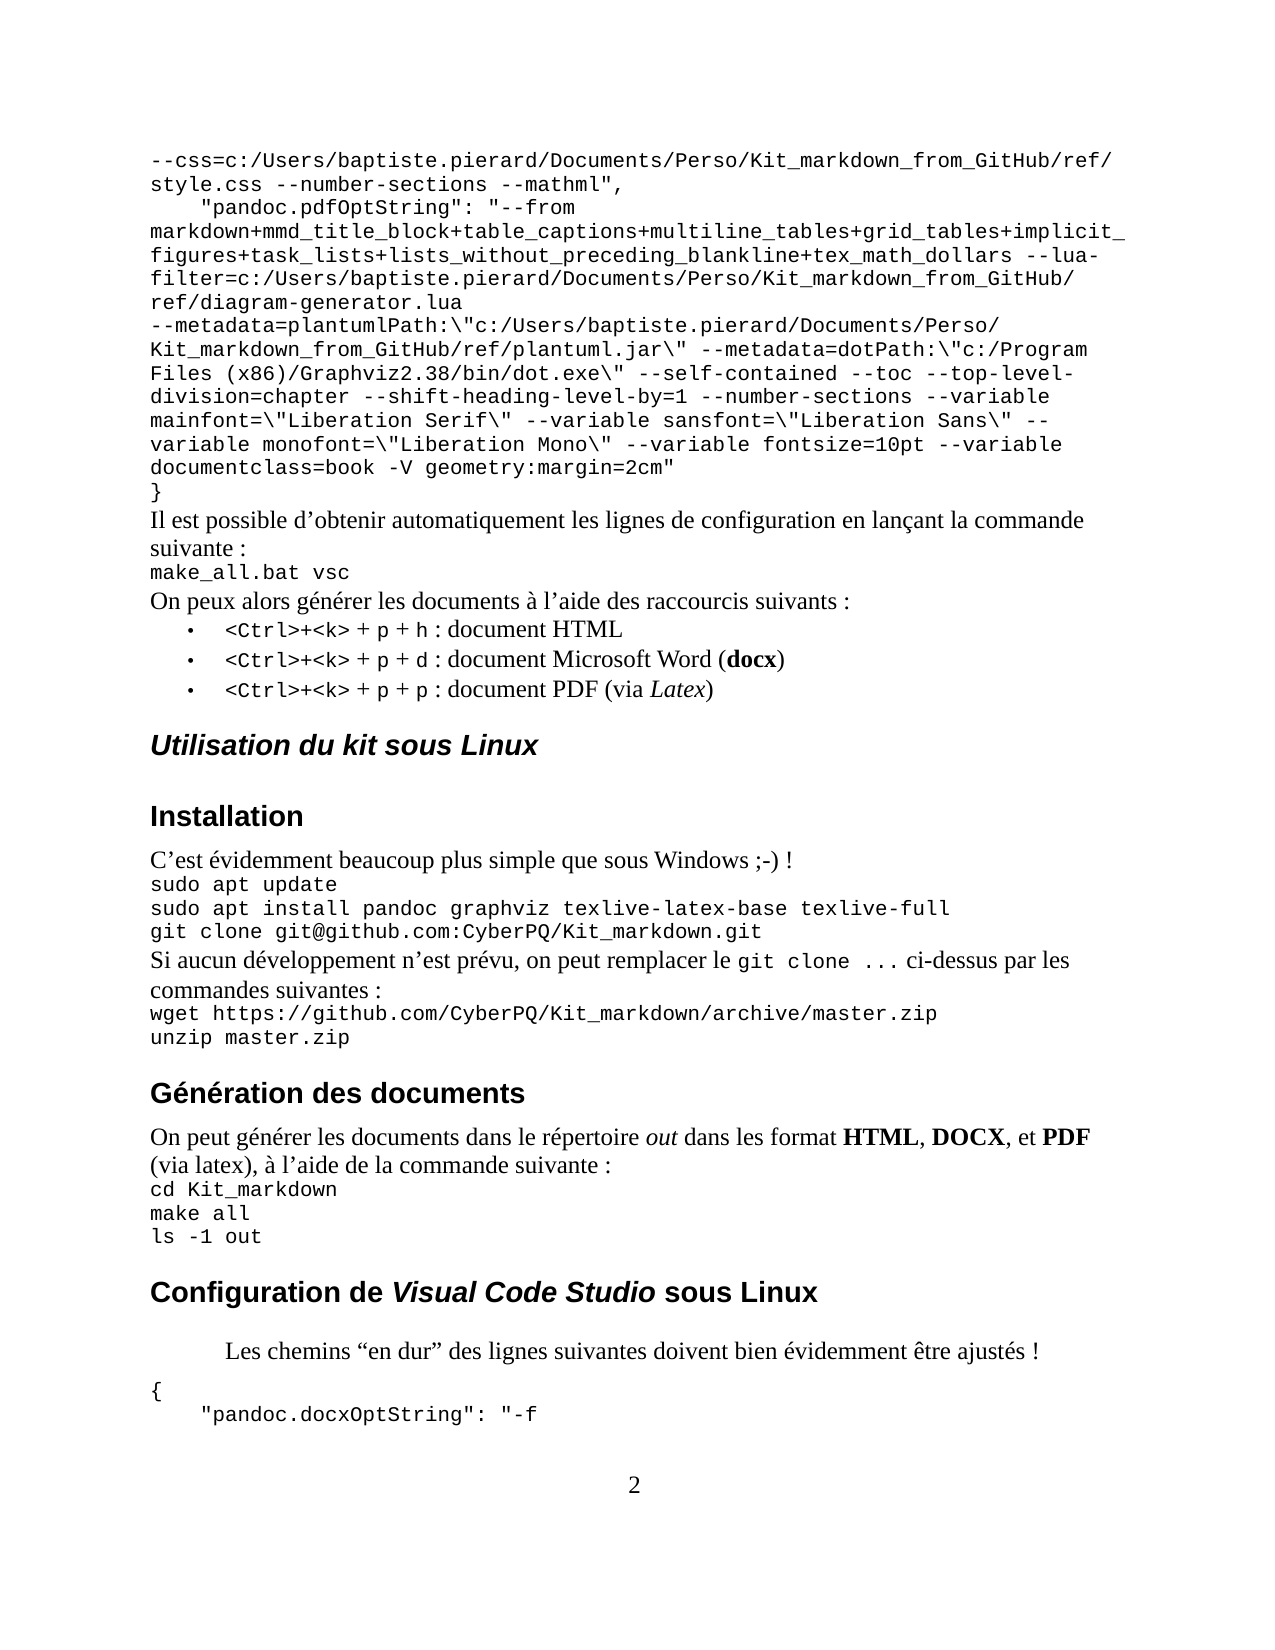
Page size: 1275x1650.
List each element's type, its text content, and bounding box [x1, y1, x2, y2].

text unzip master.zip [150, 1027, 1125, 1051]
list <Ctrl>+<k> + p + p : document PDF (via Latex) [187, 674, 1125, 703]
subtitle Utilisation du kit sous Linux [150, 728, 1125, 762]
text make all [150, 1203, 1125, 1227]
list <Ctrl>+<k> + p + d : document Microsoft Word (docx) [187, 644, 1125, 674]
text sudo apt update [150, 874, 1125, 898]
text --css=c:/Users/baptiste.pierard/Documents/Perso/Kit_markdown_from_GitHub/ref/style.css --number-sections --mathml", [150, 150, 1125, 197]
text wget https://github.com/CyberPQ/Kit_markdown/archive/master.zip [150, 1003, 1125, 1027]
text Si aucun développement n’est prévu, on peut remplacer le git clone ... ci-dessus par les commandes suivantes : [150, 945, 1125, 1003]
text On peut générer les documents dans le répertoire out dans les format HTML, DOCX, et PDF (via latex), à l’aide de la commande suivante : [150, 1122, 1125, 1179]
text Les chemins “en dur” des lignes suivantes doivent bien évidemment être ajustés ! [225, 1336, 1125, 1365]
text { [150, 1380, 1125, 1404]
subtitle Installation [150, 799, 1125, 833]
subtitle Génération des documents [150, 1076, 1125, 1109]
text cd Kit_markdown [150, 1179, 1125, 1203]
text git clone git@github.com:CyberPQ/Kit_markdown.git [150, 921, 1125, 945]
text C’est évidemment beaucoup plus simple que sous Windows ;-) ! [150, 845, 1125, 874]
text } [150, 481, 1125, 505]
subtitle Configuration de Visual Code Studio sous Linux [150, 1275, 1125, 1309]
text "pandoc.docxOptString": "-f [150, 1404, 1125, 1427]
list <Ctrl>+<k> + p + h : document HTML [187, 614, 1125, 644]
text "pandoc.pdfOptString": "--from markdown+mmd_title_block+table_captions+multiline_tables+grid_tables+implicit_figures+task_lists+lists_without_preceding_blankline+tex_math_dollars --lua-filter=c:/Users/baptiste.pierard/Documents/Perso/Kit_markdown_from_GitHub/ref/diagram-generator.lua --metadata=plantumlPath:\"c:/Users/baptiste.pierard/Documents/Perso/Kit_markdown_from_GitHub/ref/plantuml.jar\" --metadata=dotPath:\"c:/Program Files (x86)/Graphviz2.38/bin/dot.exe\" --self-contained --toc --top-level-division=chapter --shift-heading-level-by=1 --number-sections --variable mainfont=\"Liberation Serif\" --variable sansfont=\"Liberation Sans\" --variable monofont=\"Liberation Mono\" --variable fontsize=10pt --variable documentclass=book -V geometry:margin=2cm" [150, 197, 1125, 481]
text On peux alors générer les documents à l’aide des raccourcis suivants : [150, 586, 1125, 614]
text Il est possible d’obtenir automatiquement les lignes de configuration en lançant la commande suivante : [150, 505, 1125, 562]
text make_all.bat vsc [150, 562, 1125, 586]
text sudo apt install pandoc graphviz texlive-latex-base texlive-full [150, 898, 1125, 921]
text ls -1 out [150, 1227, 1125, 1250]
